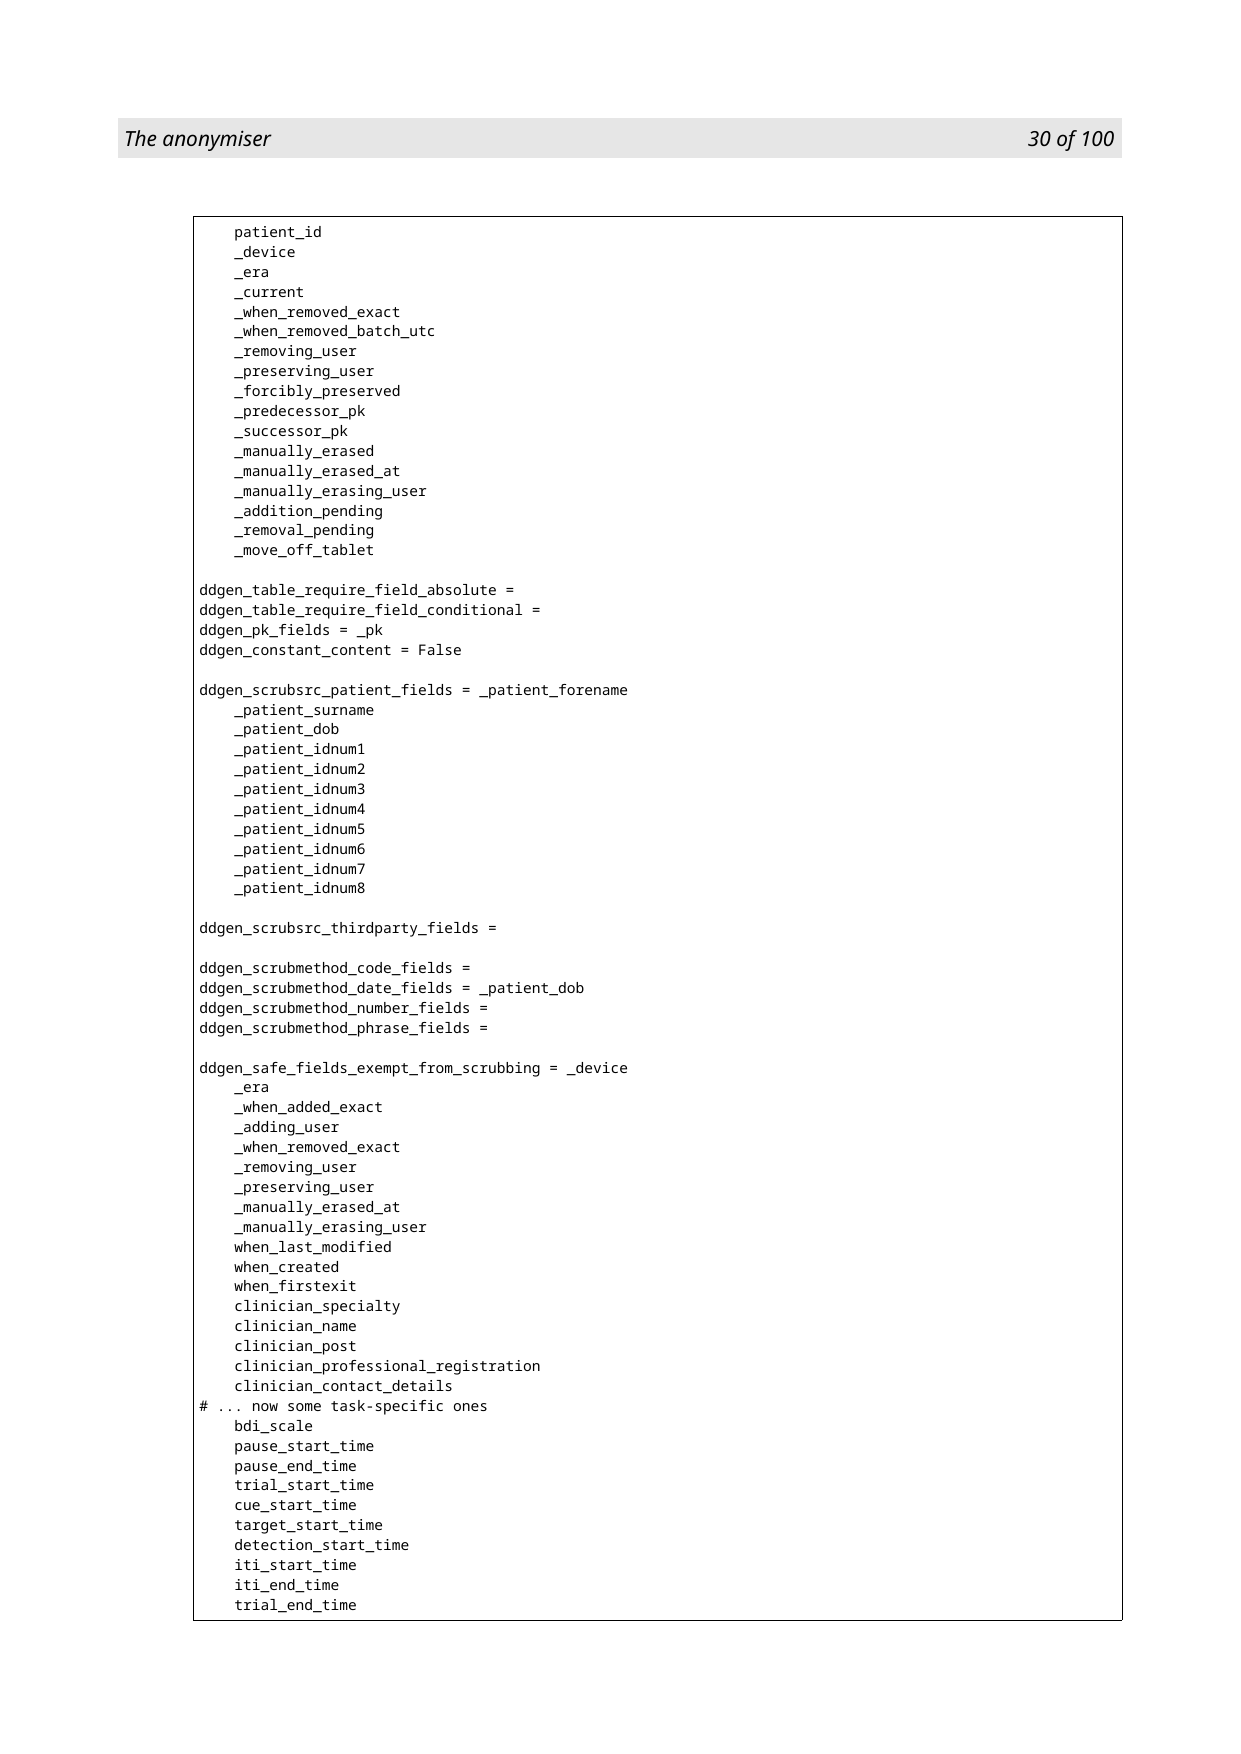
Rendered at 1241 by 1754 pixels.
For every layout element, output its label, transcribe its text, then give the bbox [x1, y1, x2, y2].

table_header patient_id _device _era _current _when_removed_exact _when_removed_batch_utc _removing_user _preserving_user _forcibly_preserved _predecessor_pk _successor_pk _manually_erased _manually_erased_at _manually_erasing_user _addition_pending _removal_pending _move_off_tablet ddgen_table_require_field_absolute = ddgen_table_require_field_conditional = ddgen_pk_fields = _pk ddgen_constant_content = False ddgen_scrubsrc_patient_fields = _patient_forename _patient_surname _patient_dob _patient_idnum1 _patient_idnum2 _patient_idnum3 _patient_idnum4 _patient_idnum5 _patient_idnum6 _patient_idnum7 _patient_idnum8 ddgen_scrubsrc_thirdparty_fields = ddgen_scrubmethod_code_fields = ddgen_scrubmethod_date_fields = _patient_dob ddgen_scrubmethod_number_fields = ddgen_scrubmethod_phrase_fields = ddgen_safe_fields_exempt_from_scrubbing = _device _era _when_added_exact _adding_user _when_removed_exact _removing_user _preserving_user _manually_erased_at _manually_erasing_user when_last_modified when_created when_firstexit clinician_specialty clinician_name clinician_post clinician_professional_registration clinician_contact_details # ... now some task-specific ones bdi_scale pause_start_time pause_end_time trial_start_time cue_start_time target_start_time detection_start_time iti_start_time iti_end_time trial_end_time [194, 217, 1122, 1620]
